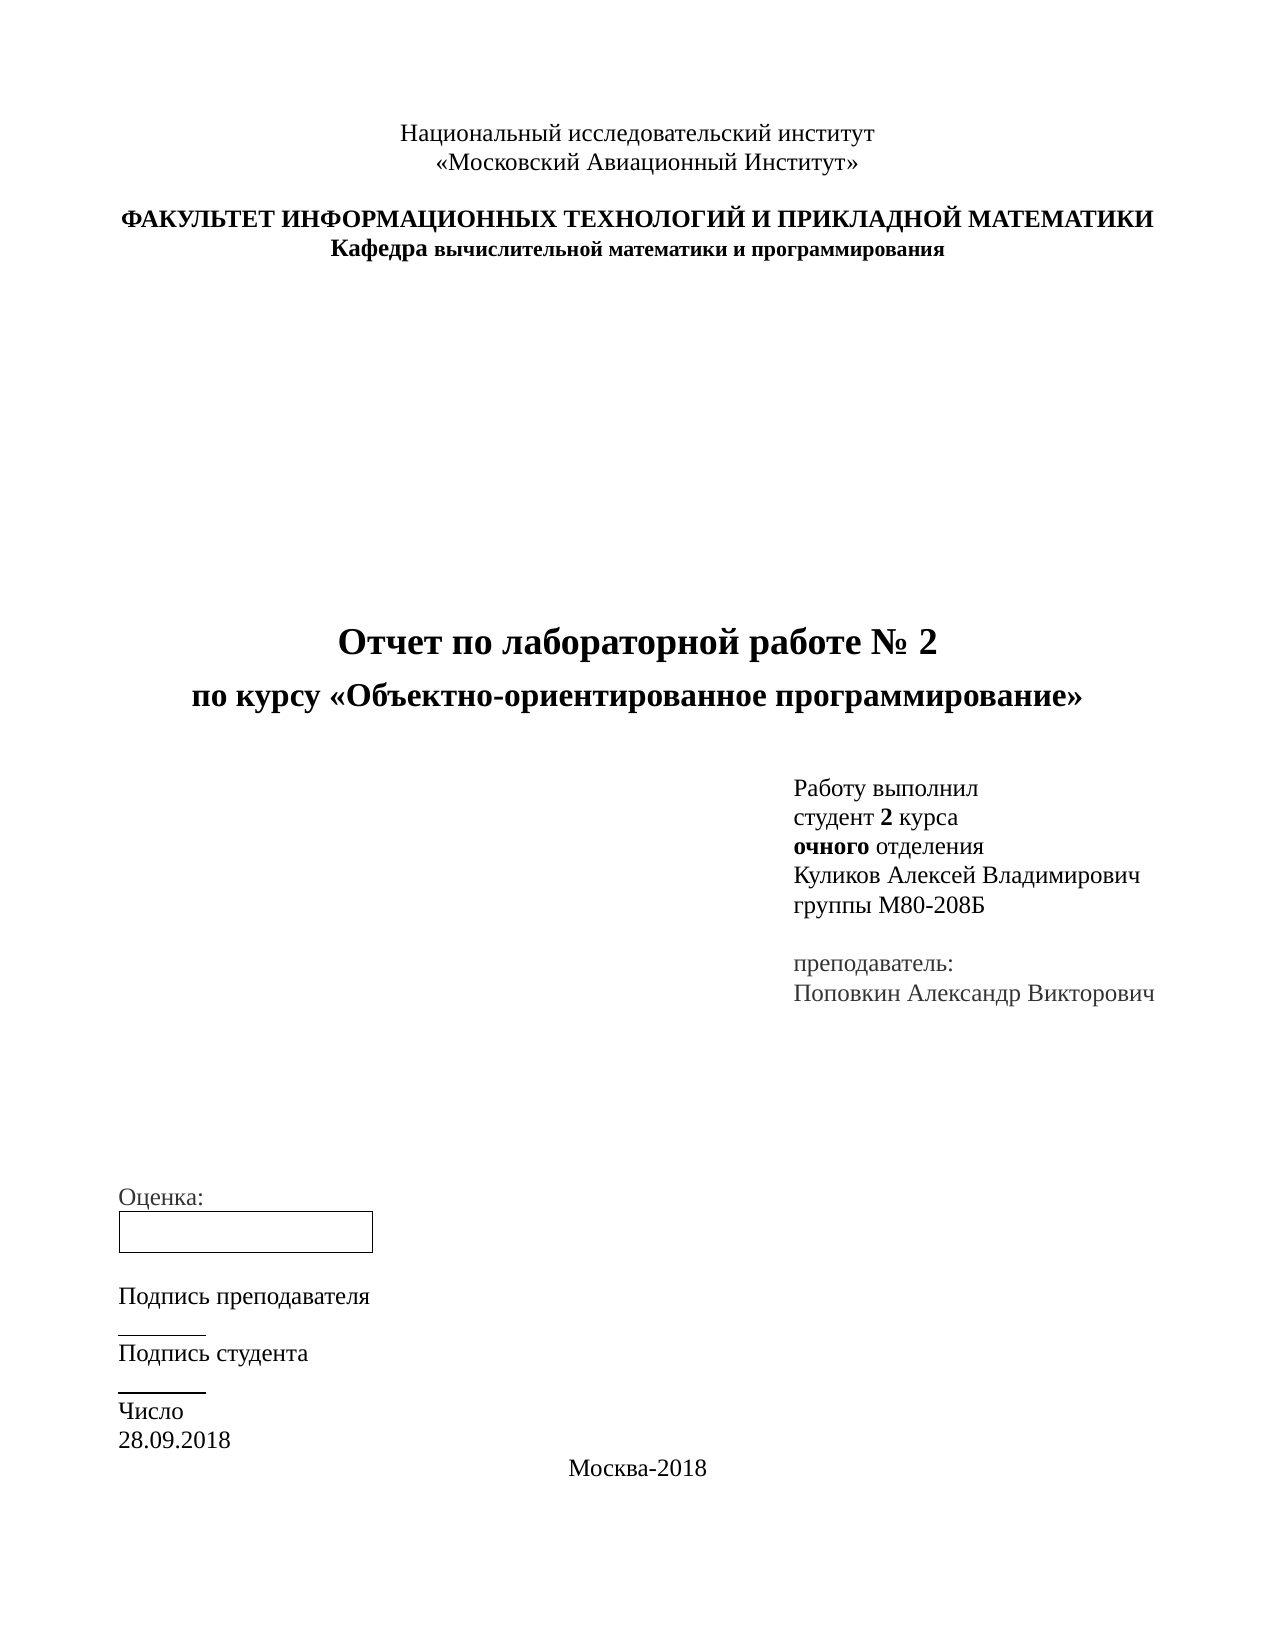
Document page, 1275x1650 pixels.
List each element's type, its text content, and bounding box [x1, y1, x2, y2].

text группы М80-208Б [793, 890, 1157, 918]
text Москва-2018 [118, 1453, 1157, 1482]
subtitle по курсу «Объектно-ориентированное программирование» [118, 675, 1157, 714]
text Национальный исследовательский институт [118, 118, 1157, 147]
text преподаватель: [793, 948, 1157, 977]
text «Московский Авиационный Институт» [118, 147, 1157, 176]
text Поповкин Александр Викторович [793, 978, 1157, 1006]
text студент 2 курса [793, 802, 1157, 831]
text Куликов Алексей Владимирович [793, 861, 1157, 889]
subtitle Отчет по лабораторной работе № 2 [118, 619, 1157, 662]
text факультет ИНФОРМАЦИОННЫХ ТЕХНОЛОГИЙ И ПРИКЛАДНОЙ МАТЕМАТИКИ [118, 204, 1157, 233]
text Подпись студента [118, 1338, 1157, 1367]
table_header [120, 1212, 372, 1252]
text Подпись преподавателя [118, 1281, 1157, 1310]
text Кафедра вычислительной математики и программирования [118, 233, 1157, 262]
text Оценка: [118, 1182, 1157, 1211]
text Работу выполнил [793, 773, 1157, 801]
text очного отделения [793, 831, 1157, 860]
text Число [118, 1396, 1157, 1425]
text 28.09.2018 [118, 1425, 1157, 1453]
